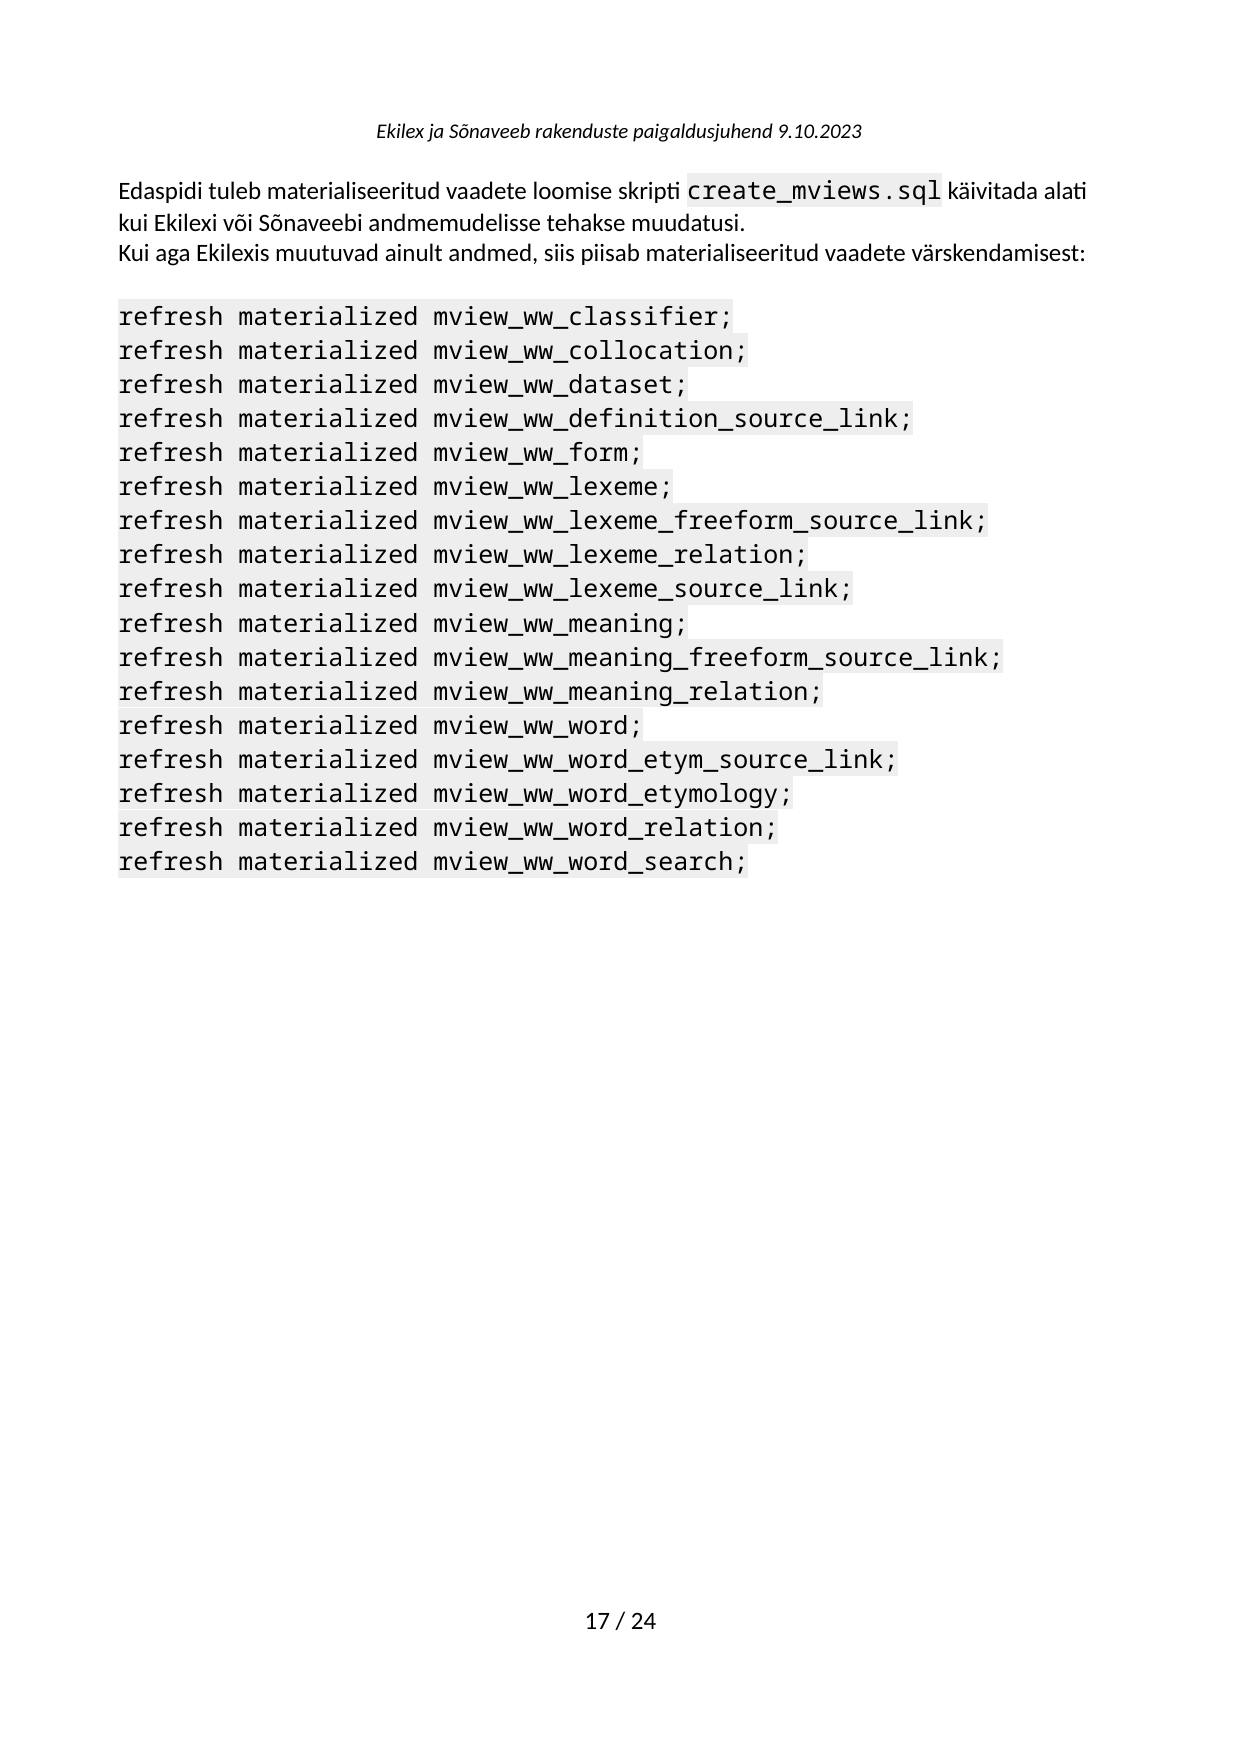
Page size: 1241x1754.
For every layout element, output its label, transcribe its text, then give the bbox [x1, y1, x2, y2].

text refresh materialized mview_ww_form; [118, 435, 1122, 469]
text refresh materialized mview_ww_meaning; [118, 605, 1122, 639]
text refresh materialized mview_ww_collocation; [118, 333, 1122, 367]
text Edaspidi tuleb materialiseeritud vaadete loomise skripti create_mviews.sql käivitada alati kui Ekilexi või Sõnaveebi andmemudelisse tehakse muudatusi. [118, 173, 1122, 238]
text refresh materialized mview_ww_word_etymology; [118, 776, 1122, 809]
text refresh materialized mview_ww_word_relation; [118, 809, 1122, 844]
text refresh materialized mview_ww_meaning_freeform_source_link; [118, 639, 1122, 673]
text refresh materialized mview_ww_classifier; [118, 299, 1122, 333]
text refresh materialized mview_ww_definition_source_link; [118, 401, 1122, 435]
text refresh materialized mview_ww_lexeme_source_link; [118, 571, 1122, 605]
text refresh materialized mview_ww_lexeme_relation; [118, 537, 1122, 571]
text refresh materialized mview_ww_lexeme; [118, 469, 1122, 503]
text refresh materialized mview_ww_lexeme_freeform_source_link; [118, 503, 1122, 537]
text refresh materialized mview_ww_word_etym_source_link; [118, 741, 1122, 776]
text refresh materialized mview_ww_word; [118, 707, 1122, 741]
text Kui aga Ekilexis muutuvad ainult andmed, siis piisab materialiseeritud vaadete värskendamisest: [118, 238, 1122, 268]
text refresh materialized mview_ww_meaning_relation; [118, 673, 1122, 707]
text refresh materialized mview_ww_dataset; [118, 367, 1122, 401]
text refresh materialized mview_ww_word_search; [118, 844, 1122, 878]
